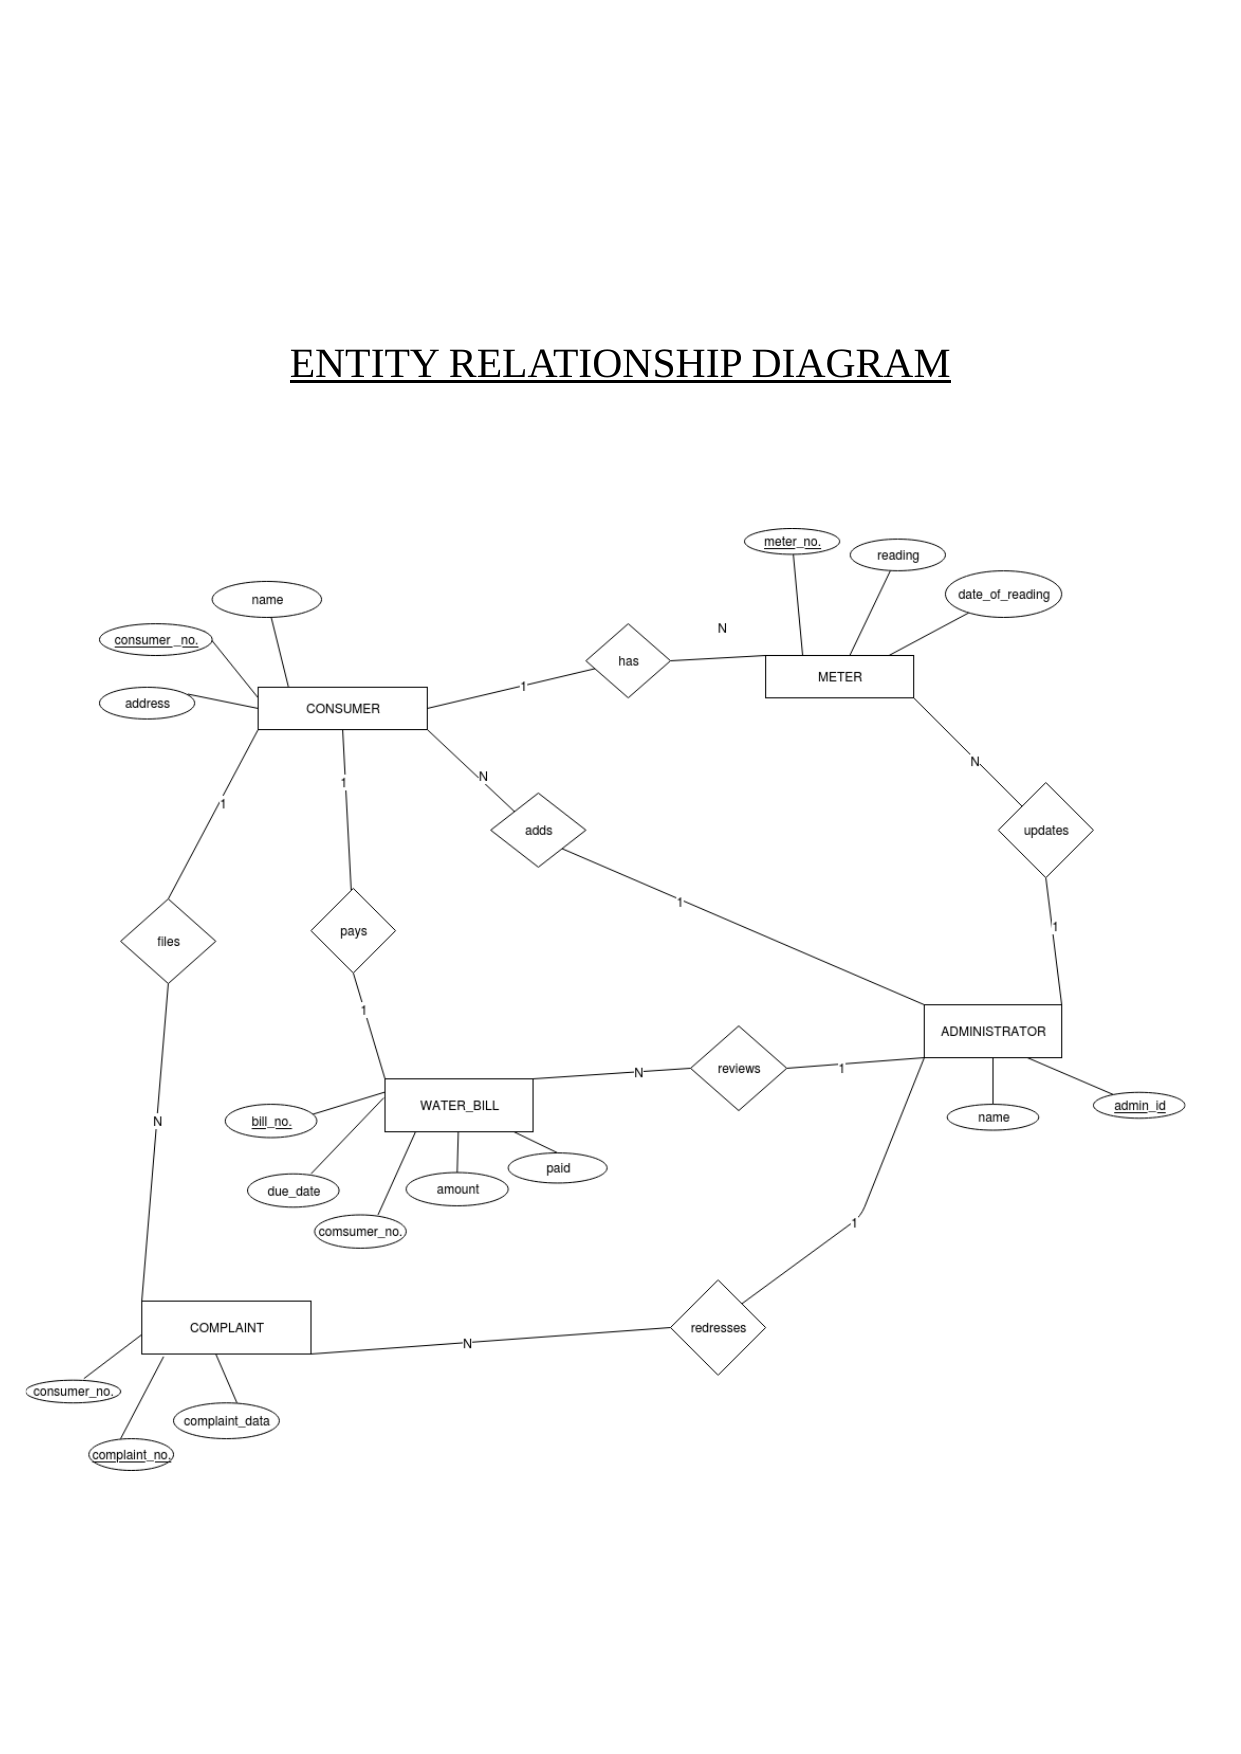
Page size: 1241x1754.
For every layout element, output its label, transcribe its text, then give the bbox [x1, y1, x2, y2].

text ENTITY RELATIONSHIP DIAGRAM [118, 339, 1122, 387]
picture [25, 528, 1186, 1471]
